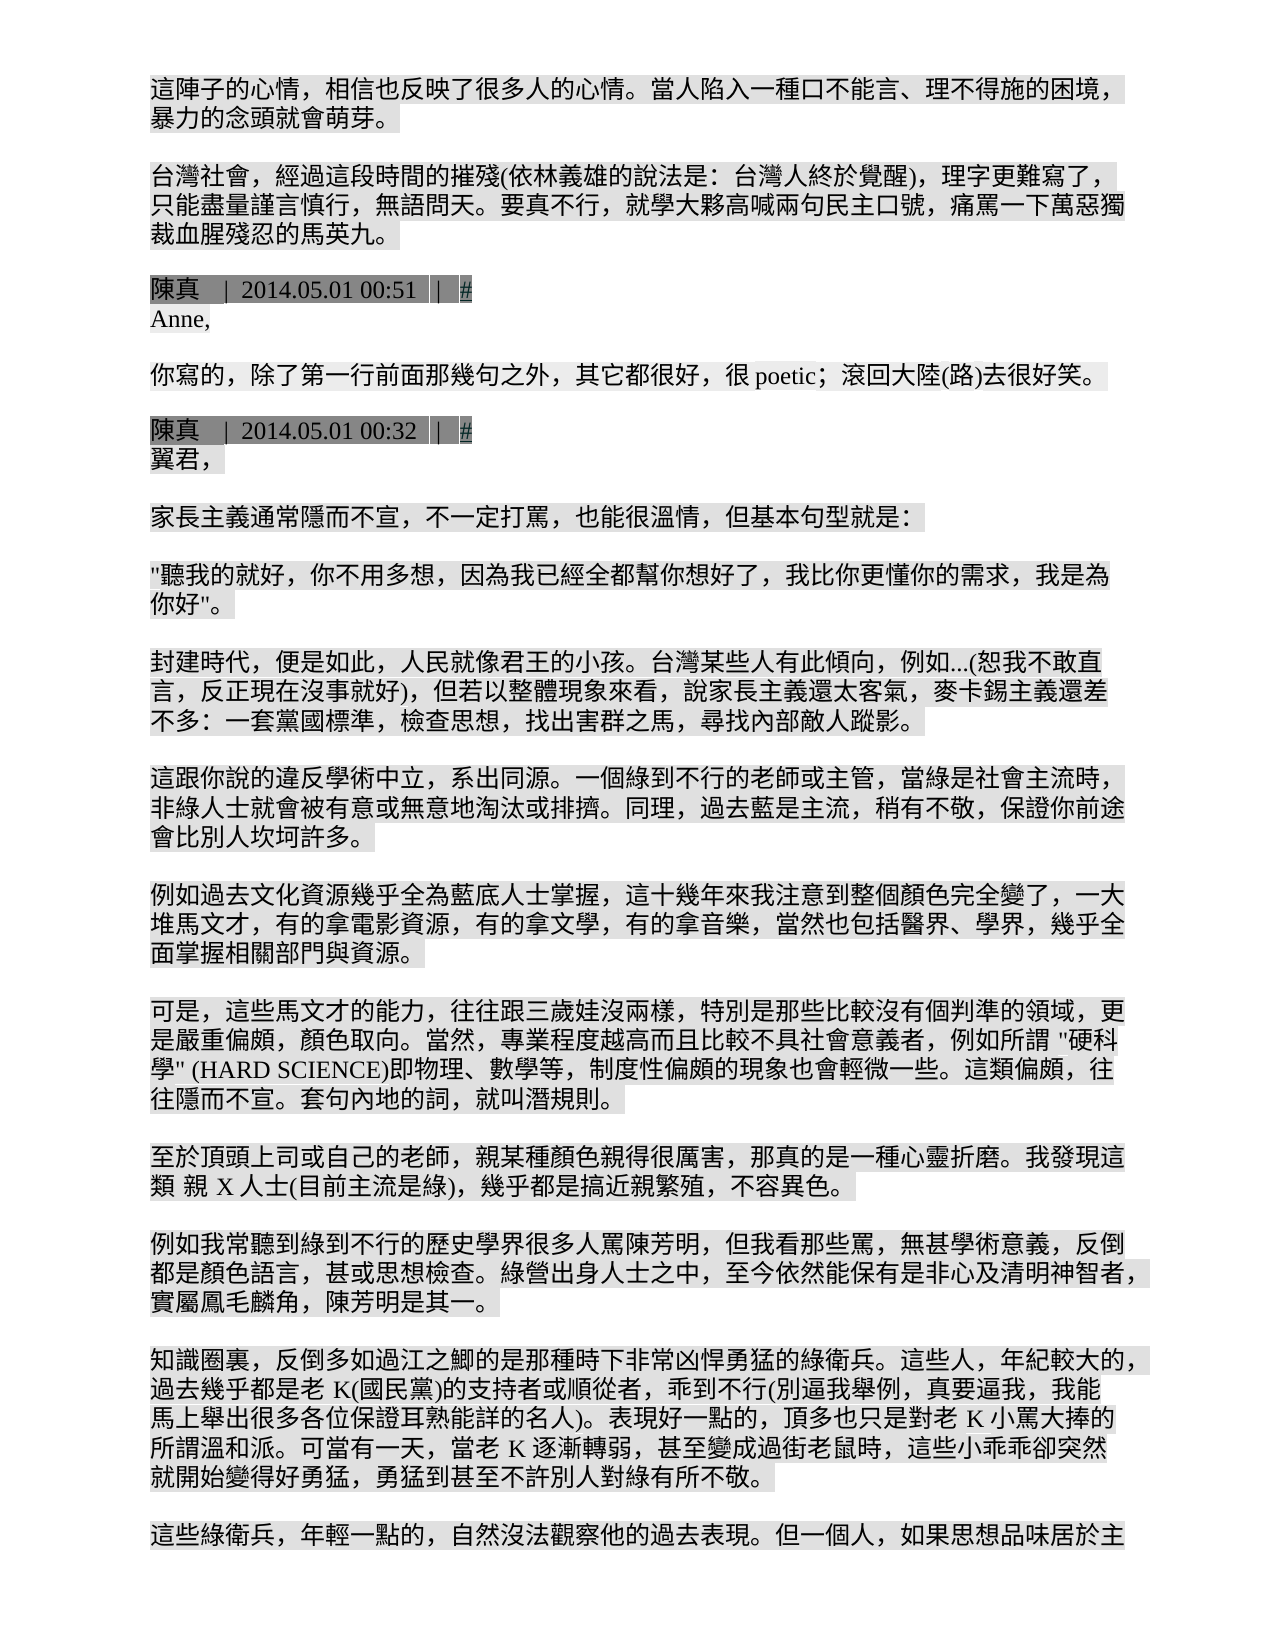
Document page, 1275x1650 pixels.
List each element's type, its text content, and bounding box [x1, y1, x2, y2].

text 陳真 | 2014.05.01 00:32 | # [150, 416, 1125, 445]
text Anne, 你寫的，除了第一行前面那幾句之外，其它都很好，很poetic；滾回大陸(路)去很好笑。 [150, 304, 1125, 391]
text 警報解除，痛苦才剛要開始呢。不過，還是應該普天同慶一番，以賀吾皇萬歲，龍體安康，此乃社稷萬民之福啊。 愛看書的看書，愛看海的看海，喜歡幹什麼的就去幹什麼，親山近水的就去親山近水，國家事就管它娘了。 各位新來的貴賓，解散了，各位回家吧，猴戲演完了。 做為一名親影學者(電影的影)，順便告訴南部同志們一個好消息。沙林傑(Salinger)在高雄電影圖書館上映，還有三、四場的機會： http://www.atmovies.com.tw/showtime/theater_t07726_a07.html 不過，喜歡邊看電影邊吃東西、沒水準的混蛋們可要失望了。這館是不許帶食物或飲料進場的。 上個月，特地跑台北看過 "沙林傑"，近日打算再去高雄複習一遍。怕沒座位，今天先去買票。各位買票時務必注意咬字發音要清楚。 "小姐妳好，我要買沙林傑。" (售票小姐開始搜尋年代售票系統)"殺人結？殺人的殺，殺人的人。好，然後呢？哪個結？" "不對，是沙子的沙。" "好，沙子的沙，殺人的人？" "不對不對，沒有要殺人，是沙林。" "好，沙林結。對不起，沒有這部片"。 "有這部片啊。" "系統找不到"。 "妳有沒有打錯？是沙林傑，傑出的傑"。 "殺人的殺，傑出的傑。" "不是殺人，是沙林，樹林的林。"。 "喔，是沙林不是殺人傑啊。" 售票小姐與我相視而笑，給我一個甜美笑容，我也立即毫不吝嗇地回報一個迷死人的微笑。不過，根據佛洛伊德的潛抑理論，這小姐顯然有企圖殺人的嚴重心理傾向。這也反映了俺這陣子的心情，相信也反映了很多人的心情。當人陷入一種口不能言、理不得施的困境，暴力的念頭就會萌芽。 台灣社會，經過這段時間的摧殘(依林義雄的說法是：台灣人終於覺醒)，理字更難寫了，只能盡量謹言慎行，無語問天。要真不行，就學大夥高喊兩句民主口號，痛罵一下萬惡獨裁血腥殘忍的馬英九。 [150, 75, 1125, 250]
text 翼君， 家長主義通常隱而不宣，不一定打罵，也能很溫情，但基本句型就是： "聽我的就好，你不用多想，因為我已經全都幫你想好了，我比你更懂你的需求，我是為你好"。 封建時代，便是如此，人民就像君王的小孩。台灣某些人有此傾向，例如...(恕我不敢直言，反正現在沒事就好)，但若以整體現象來看，說家長主義還太客氣，麥卡錫主義還差不多：一套黨國標準，檢查思想，找出害群之馬，尋找內部敵人蹤影。 這跟你說的違反學術中立，系出同源。一個綠到不行的老師或主管，當綠是社會主流時，非綠人士就會被有意或無意地淘汰或排擠。同理，過去藍是主流，稍有不敬，保證你前途會比別人坎坷許多。 例如過去文化資源幾乎全為藍底人士掌握，這十幾年來我注意到整個顏色完全變了，一大堆馬文才，有的拿電影資源，有的拿文學，有的拿音樂，當然也包括醫界、學界，幾乎全面掌握相關部門與資源。 可是，這些馬文才的能力，往往跟三歲娃沒兩樣，特別是那些比較沒有個判準的領域，更是嚴重偏頗，顏色取向。當然，專業程度越高而且比較不具社會意義者，例如所謂 "硬科學" (HARD SCIENCE)即物理、數學等，制度性偏頗的現象也會輕微一些。這類偏頗，往往隱而不宣。套句內地的詞，就叫潛規則。 至於頂頭上司或自己的老師，親某種顏色親得很厲害，那真的是一種心靈折磨。我發現這類 親 X人士(目前主流是綠)，幾乎都是搞近親繁殖，不容異色。 例如我常聽到綠到不行的歷史學界很多人罵陳芳明，但我看那些罵，無甚學術意義，反倒都是顏色語言，甚或思想檢查。綠營出身人士之中，至今依然能保有是非心及清明神智者，實屬鳳毛麟角，陳芳明是其一。 知識圈裏，反倒多如過江之鯽的是那種時下非常凶悍勇猛的綠衛兵。這些人，年紀較大的，過去幾乎都是老 K(國民黨)的支持者或順從者，乖到不行(別逼我舉例，真要逼我，我能馬上舉出很多各位保證耳熟能詳的名人)。表現好一點的，頂多也只是對老 K 小罵大捧的所謂溫和派。可當有一天，當老 K 逐漸轉弱，甚至變成過街老鼠時，這些小乖乖卻突然就開始變得好勇猛，勇猛到甚至不許別人對綠有所不敬。 這些綠衛兵，年輕一點的，自然沒法觀察他的過去表現。但一個人，如果思想品味居於主流一方卻表現得異常勇猛，你想，這樣一種人的品性會是如何？這樣一種人，絕不會是個敢於和主流對抗的人。一個像樣的人，絕不會以主流之姿，張牙舞爪蹧踏少數一方。 所謂學術中立，不如說學術獨立，獨立於顏色之外，獨立於個人利害之外，獨立於種族之外，只對真理負責。 市面上不是很多親綠學者嗎？黨國有難或敵人出了包，他們就會集結鎂光燈，跳出來開記者會或搞連署簽名 (感覺好像經常在簽名)，講一些讓人發笑的漂亮話。 重點是，學者不是應該親真理、親知識，親義(公義的義)，親情(感情的情)、親美(美麗的美)、親善(善良的善)、親基本價值？怎麼會往自己身上貼個親某種特定顏色的標籤呢？ 當然，這並不是說一個學者或讀書人不能加入政黨或參與選舉，而是說，顏色這東西不應標榜，因為它不是一種可以標榜的東西，它不是一種基本價值。就好像一個學者不應該被稱為親鴻海或親台積電的學者一樣。顏色就像一家公司，它無可標榜，以之自我定位，只是在做賤自己。 當然，台灣社會品味極端異於文明常態，人們絕不會覺得這是一種自我做賤，反倒覺得這樣好像很厲害很風光。一個社會住著什麼樣的人，自然就會抬舉出與其品味相近的各種明星、名人。 [150, 445, 1125, 1550]
text 陳真 | 2014.05.01 00:51 | # [150, 275, 1125, 304]
